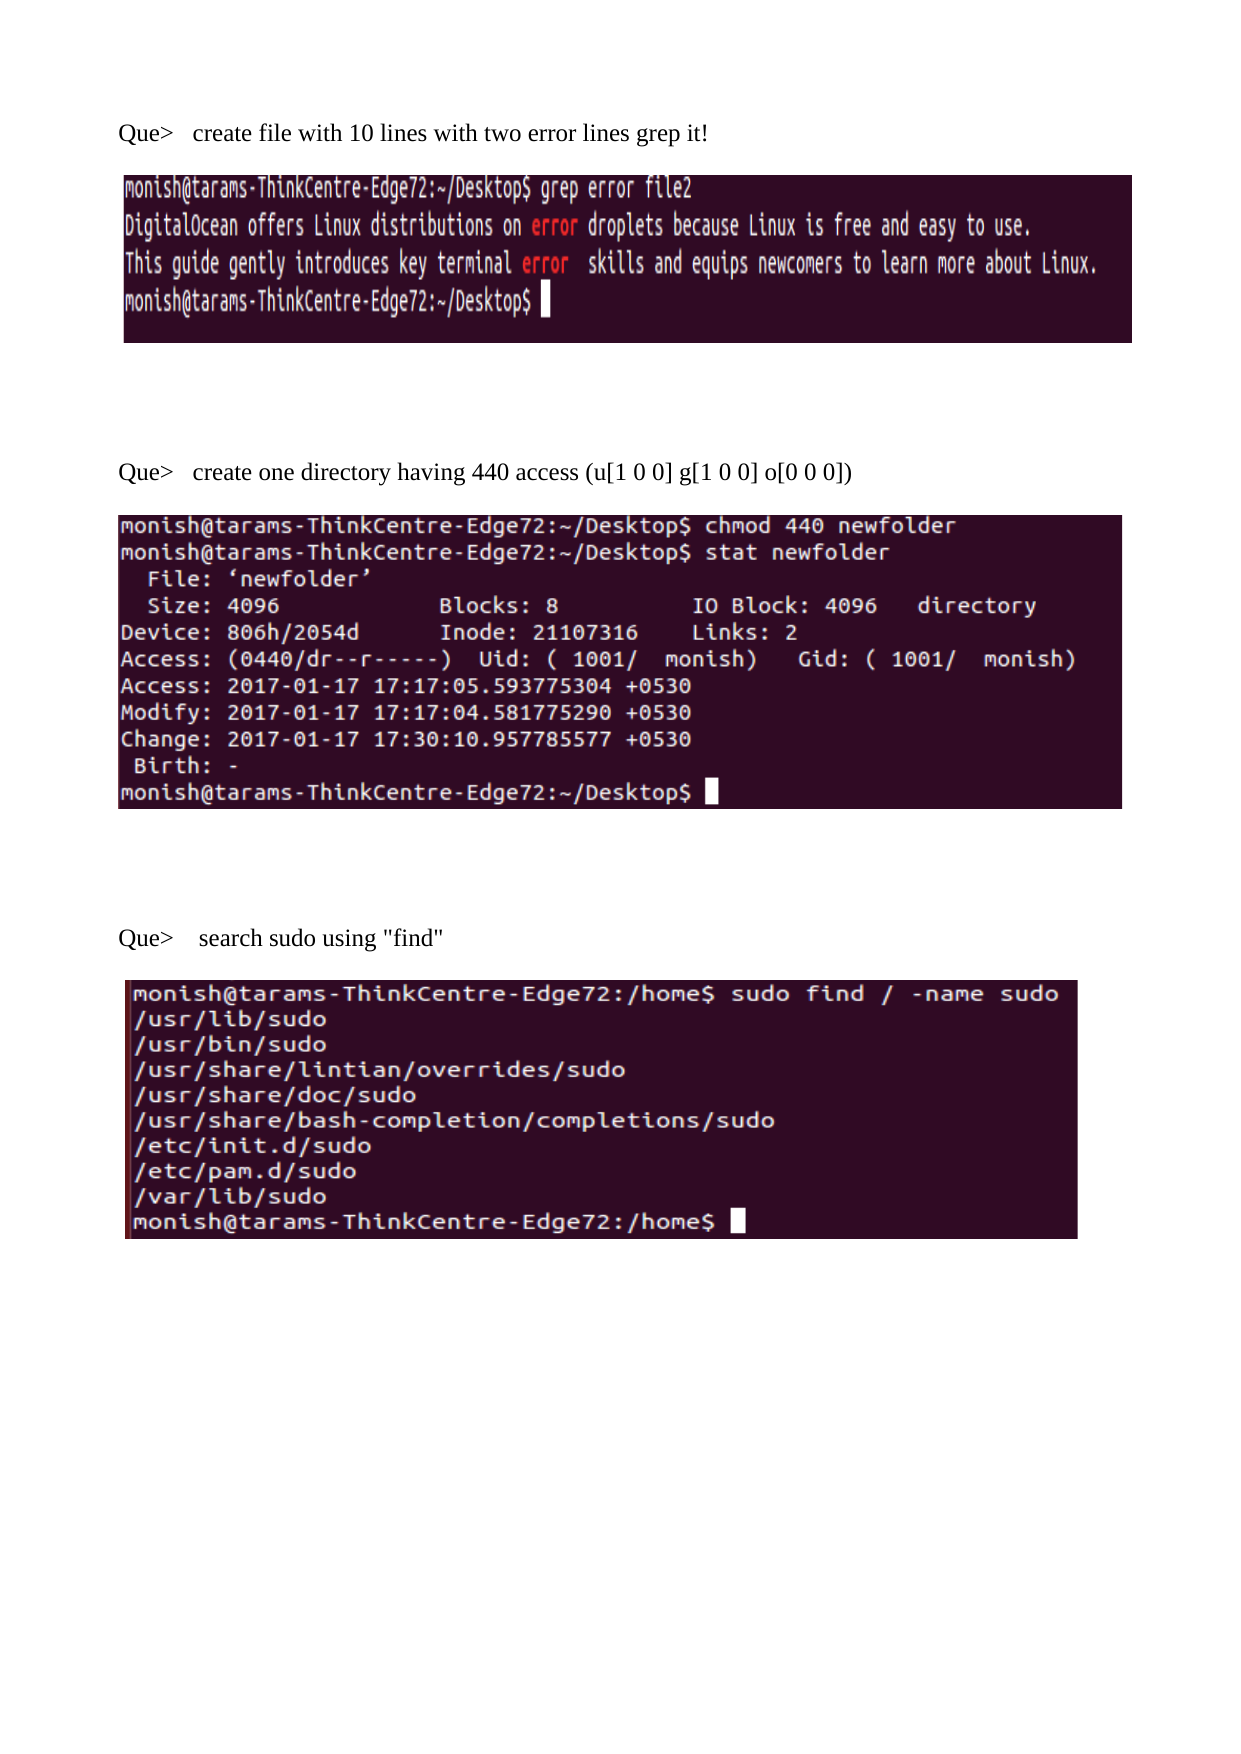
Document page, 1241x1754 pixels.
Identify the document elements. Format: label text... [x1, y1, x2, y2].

picture [123, 175, 1132, 343]
picture [118, 515, 1123, 809]
text Que> search sudo using "find" [118, 923, 1122, 952]
text Que> create file with 10 lines with two error lines grep it! [118, 118, 1122, 147]
picture [125, 980, 1078, 1239]
text Que> create one directory having 440 access (u[1 0 0] g[1 0 0] o[0 0 0]) [118, 457, 1122, 486]
